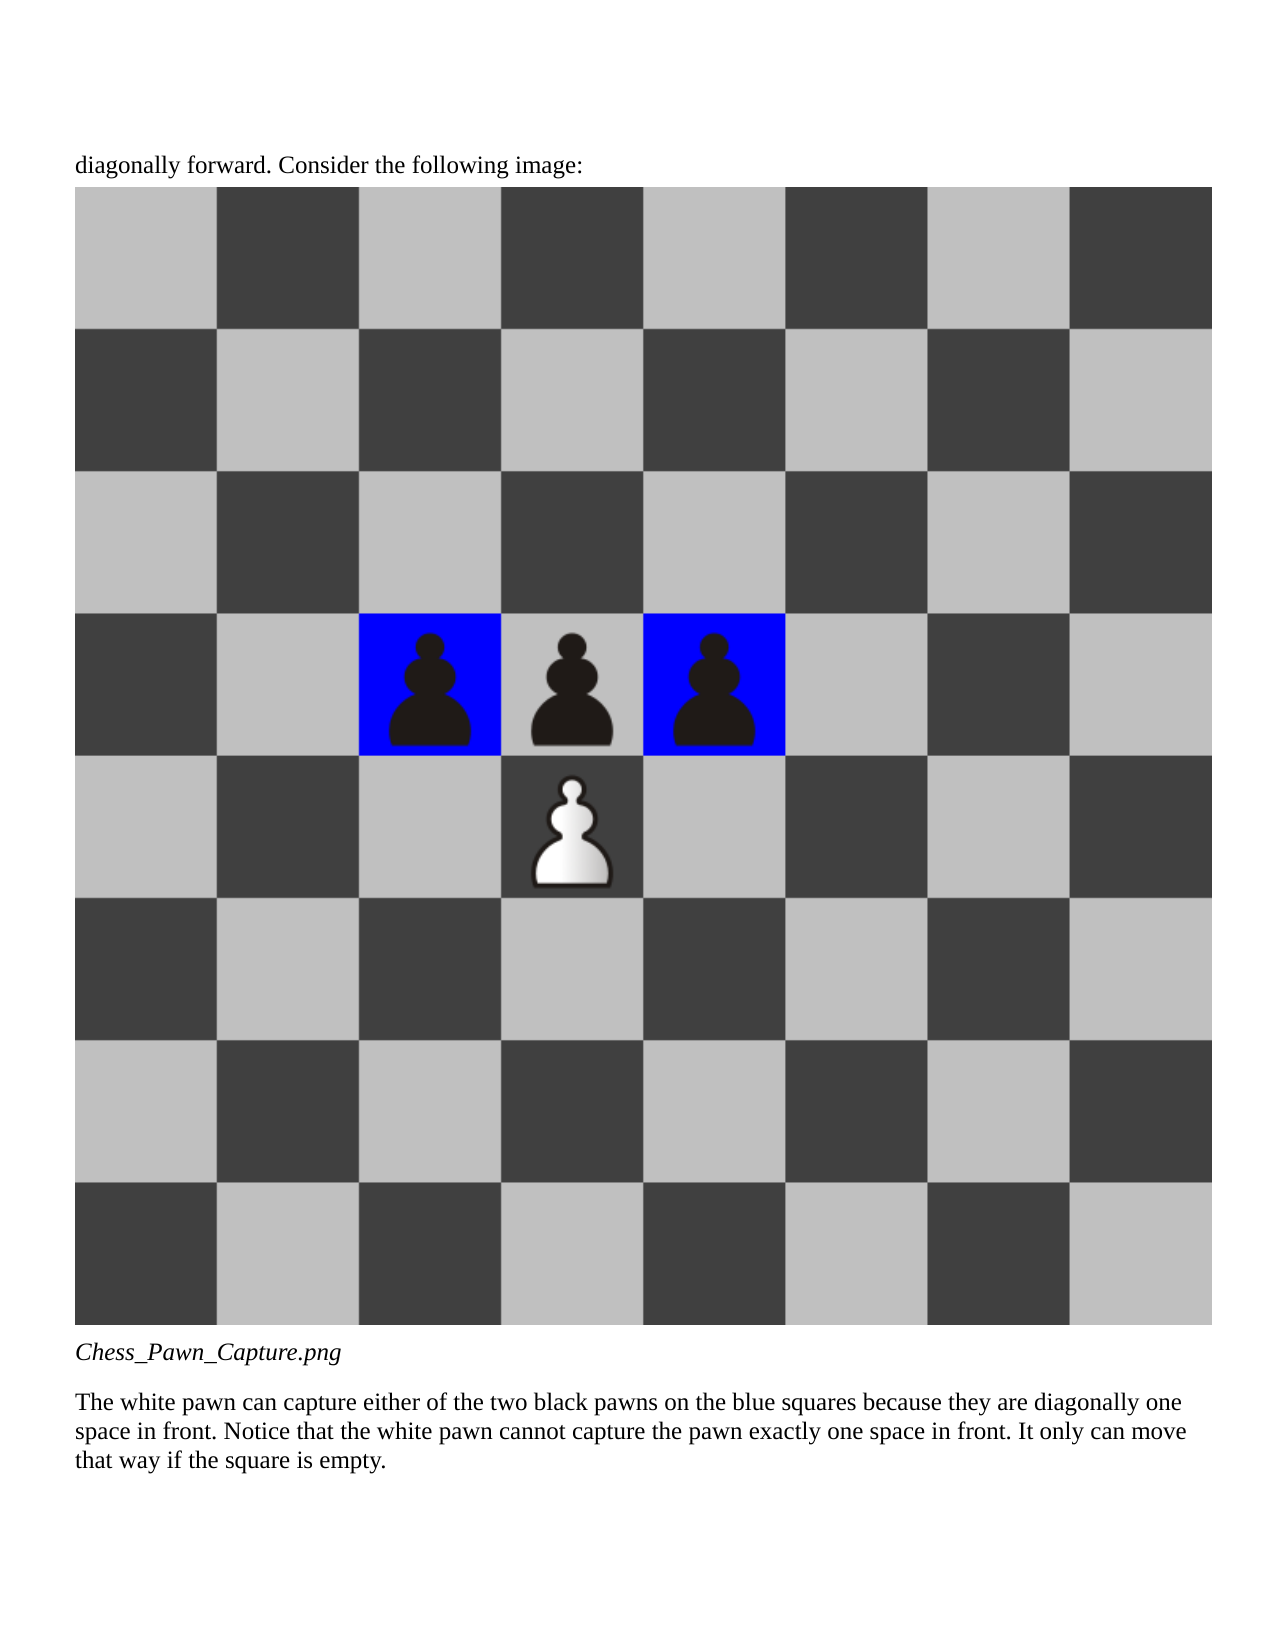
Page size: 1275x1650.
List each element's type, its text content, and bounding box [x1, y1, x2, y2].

picture [75, 187, 1212, 1325]
text The white pawn can capture either of the two black pawns on the blue squares because they are diagonally one space in front. Notice that the white pawn cannot capture the pawn exactly one space in front. It only can move that way if the square is empty. [75, 1387, 1200, 1473]
text Chess_Pawn_Capture.png [75, 1337, 1200, 1366]
text diagonally forward. Consider the following image: [75, 150, 1200, 179]
